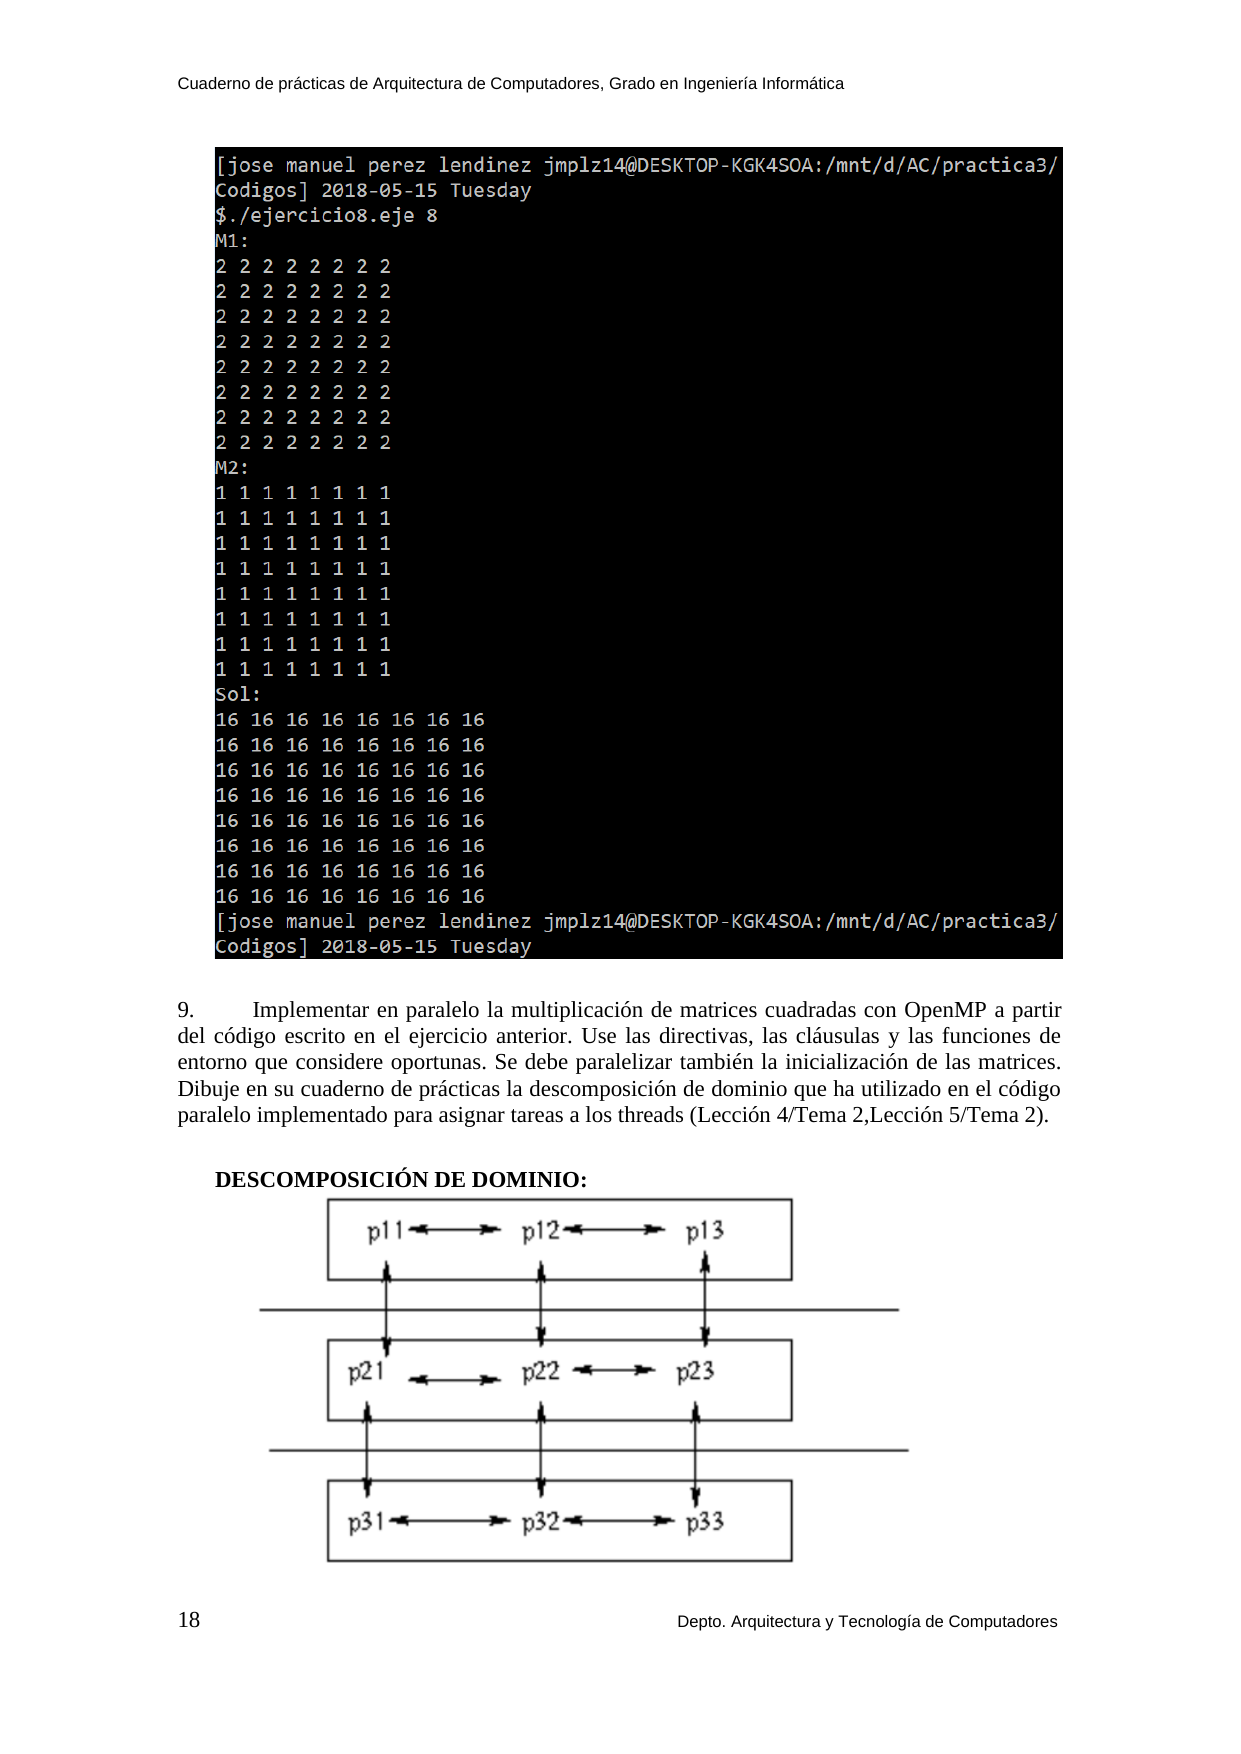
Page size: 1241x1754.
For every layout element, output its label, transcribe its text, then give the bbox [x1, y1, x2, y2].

picture [214, 1192, 911, 1584]
picture [214, 147, 1063, 959]
list Implementar en paralelo la multiplicación de matrices cuadradas con OpenMP a partir del código escrito en el ejercicio anterior. Use las directivas, las cláusulas y las funciones de entorno que considere oportunas. Se debe paralelizar también la inicialización de las matrices. Dibuje en su cuaderno de prácticas la descomposición de dominio que ha utilizado en el código paralelo implementado para asignar tareas a los threads (Lección 4/Tema 2,Lección 5/Tema 2). [177, 996, 1063, 1127]
text DESCOMPOSICIÓN DE DOMINIO: [215, 1166, 1063, 1193]
